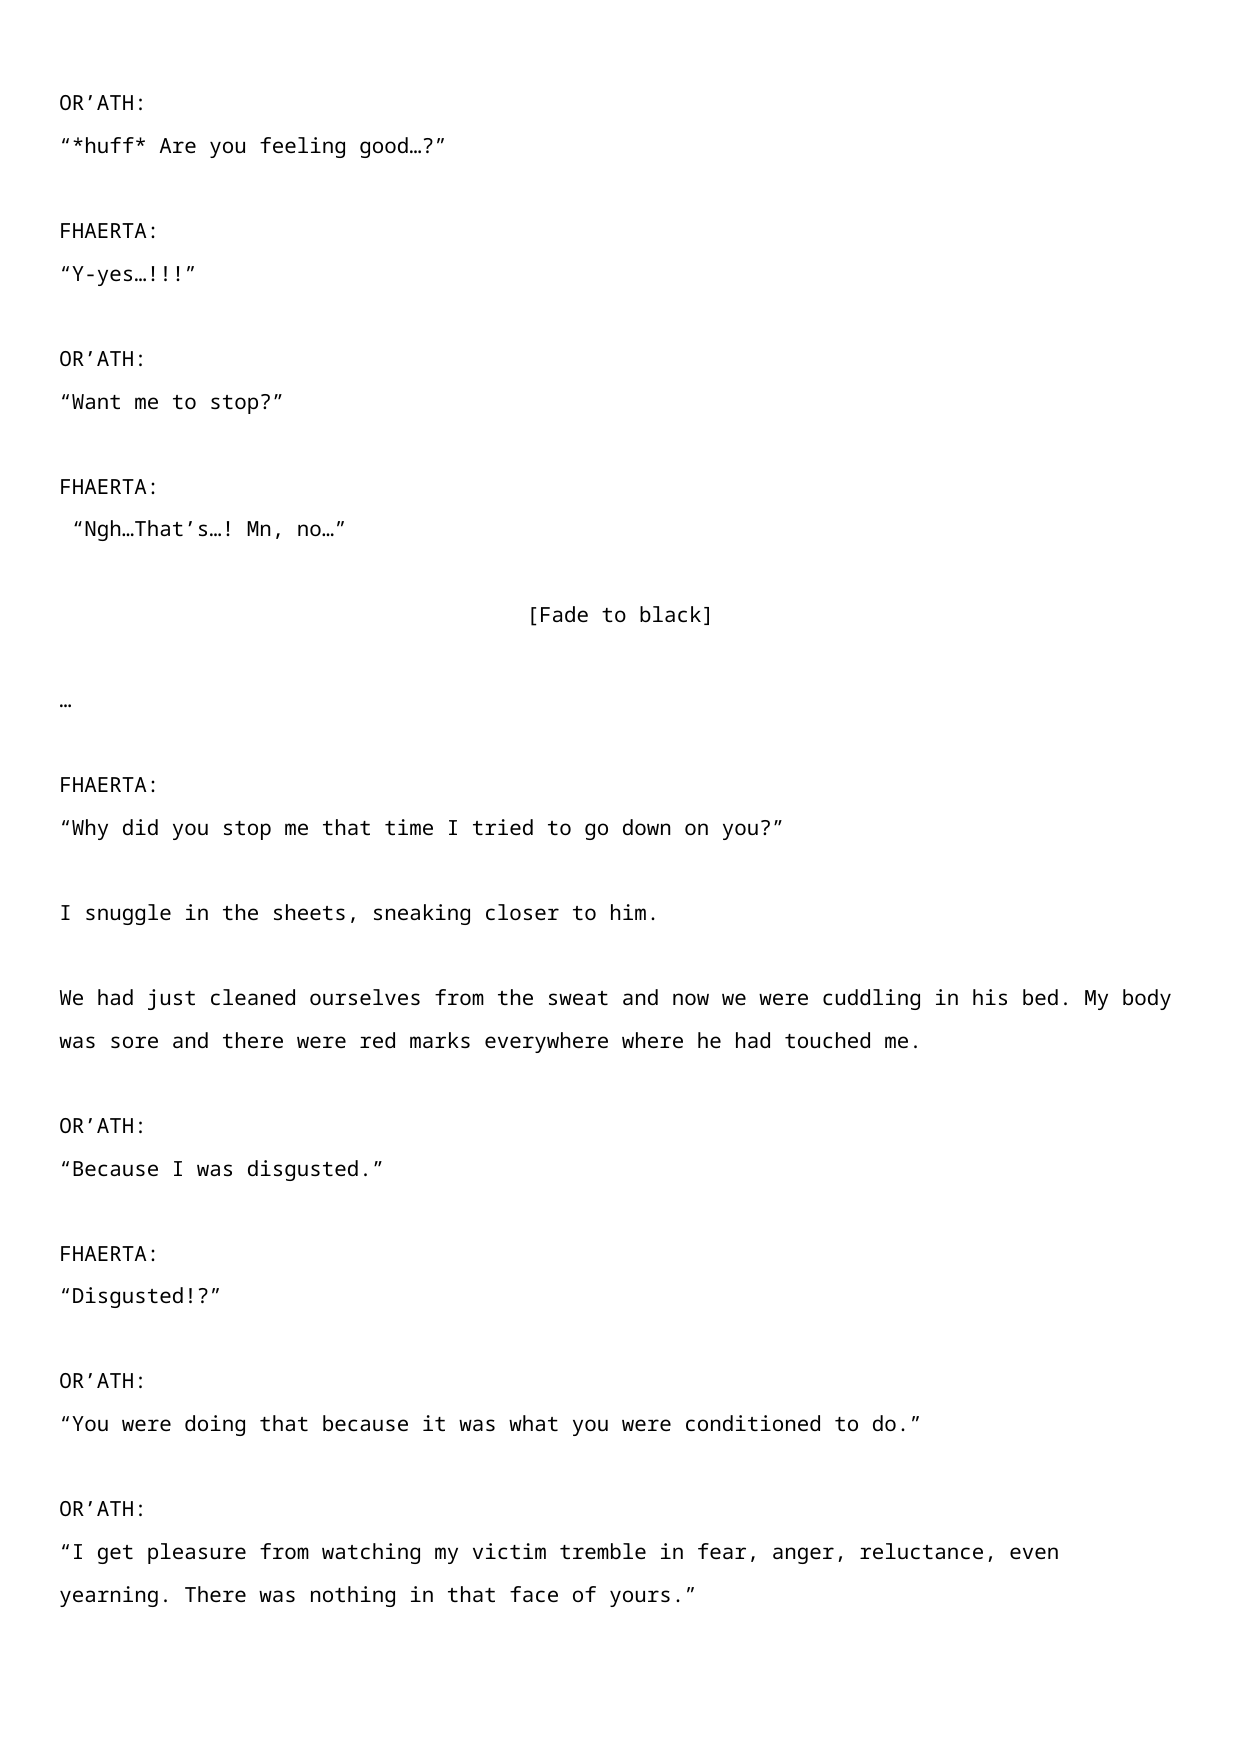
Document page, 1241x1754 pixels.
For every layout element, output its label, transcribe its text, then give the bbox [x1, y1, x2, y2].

text FHAERTA: [59, 770, 1181, 799]
text OR’ATH: [59, 1111, 1181, 1139]
text OR’ATH: [59, 344, 1181, 373]
text “Ngh…That’s…! Mn, no…” [59, 514, 1181, 543]
text FHAERTA: [59, 472, 1181, 500]
text “Disgusted!?” [59, 1281, 1181, 1310]
text OR’ATH: [59, 88, 1181, 117]
text “I get pleasure from watching my victim tremble in fear, anger, reluctance, even yearning. There was nothing in that face of yours.” [59, 1537, 1181, 1608]
text OR’ATH: [59, 1367, 1181, 1395]
text … [59, 685, 1181, 713]
text OR’ATH: [59, 1494, 1181, 1523]
text [Fade to black] [59, 600, 1181, 628]
text “Y-yes…!!!” [59, 259, 1181, 287]
text I snuggle in the sheets, sneaking closer to him. [59, 898, 1181, 926]
text “Why did you stop me that time I tried to go down on you?” [59, 813, 1181, 841]
text “*huff* Are you feeling good…?” [59, 131, 1181, 159]
text We had just cleaned ourselves from the sweat and now we were cuddling in his bed. My body was sore and there were red marks everywhere where he had touched me. [59, 983, 1181, 1054]
text FHAERTA: [59, 1239, 1181, 1267]
text “Because I was disgusted.” [59, 1154, 1181, 1182]
text “Want me to stop?” [59, 387, 1181, 415]
text FHAERTA: [59, 216, 1181, 245]
text “You were doing that because it was what you were conditioned to do.” [59, 1409, 1181, 1438]
